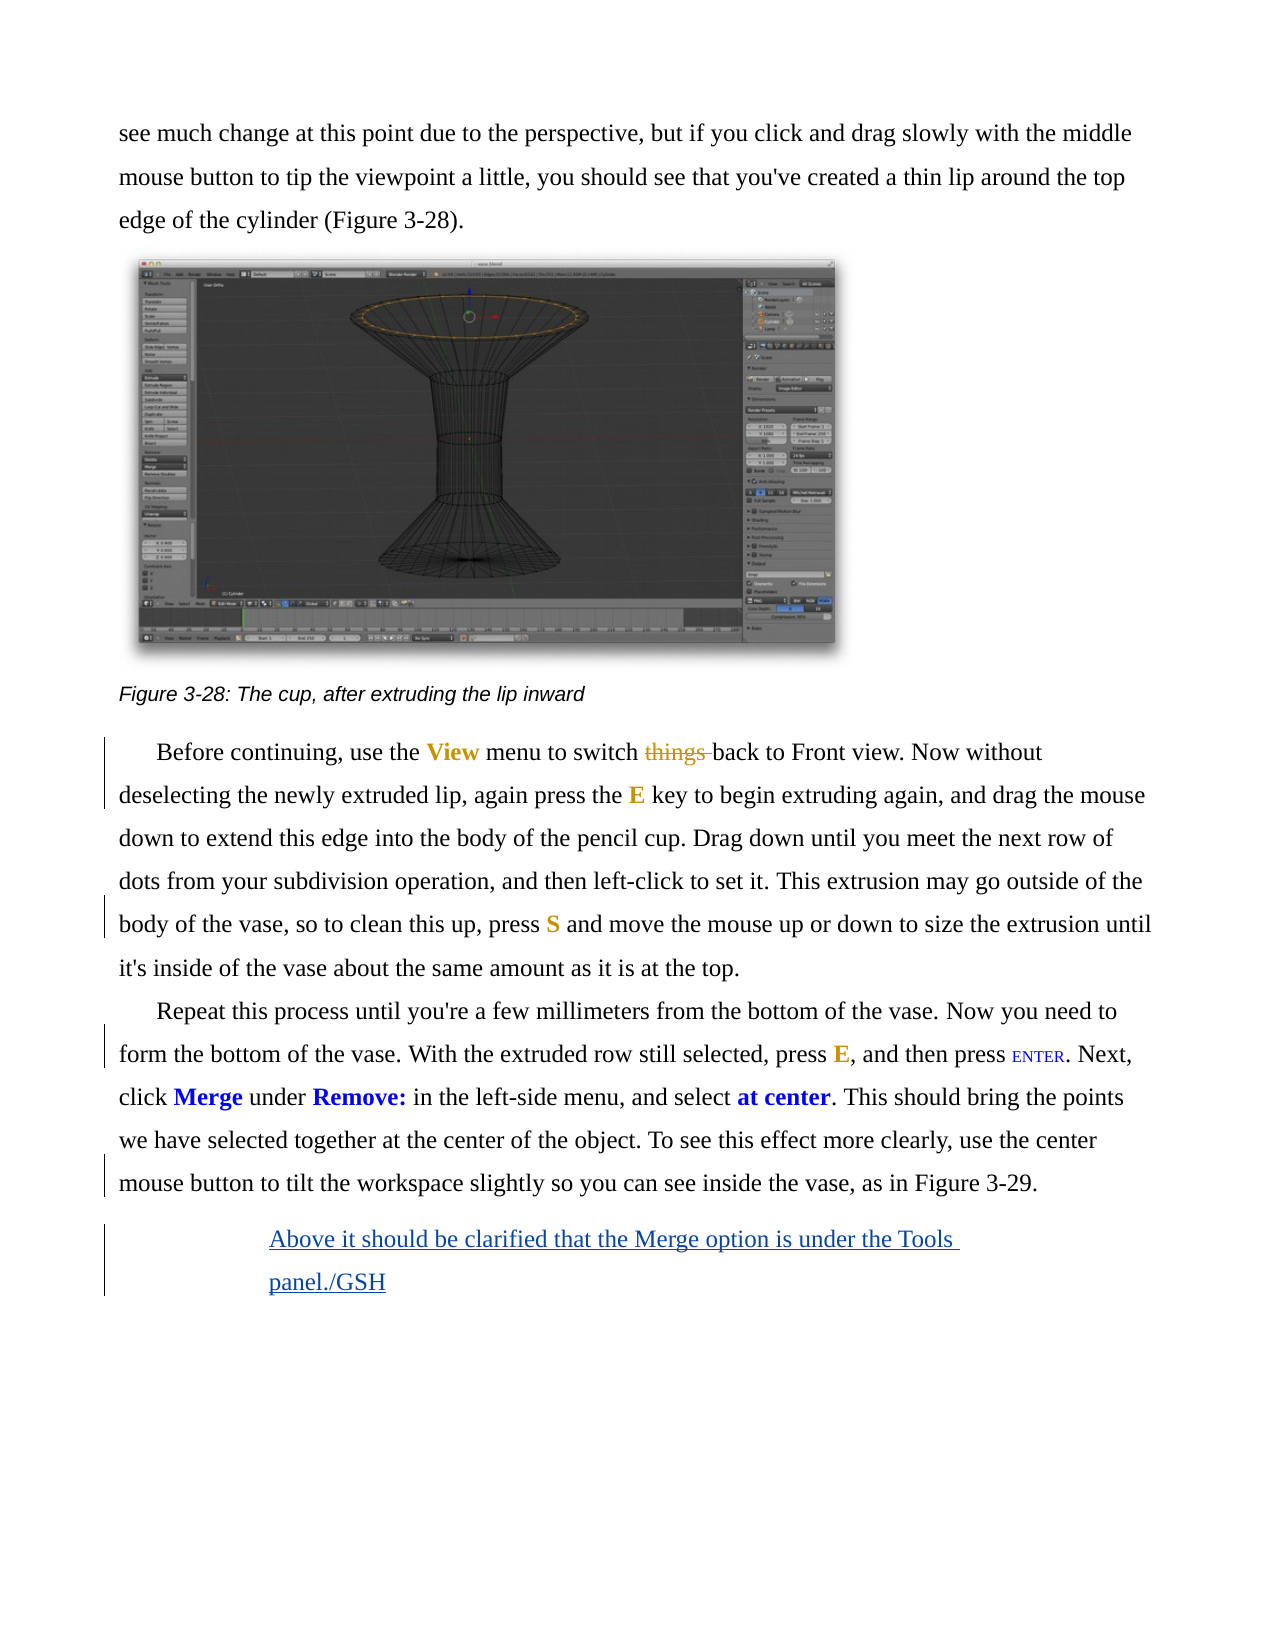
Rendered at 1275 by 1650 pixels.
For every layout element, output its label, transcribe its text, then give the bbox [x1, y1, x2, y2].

text Above it should be clarified that the Merge option is under the Tools panel./GSH [268, 1224, 1006, 1296]
text Repeat this process until you're a few millimeters from the bottom of the vase. Now you need to form the bottom of the vase. With the extruded row still selected, press E, and then press enter. Next, click Merge under Remove: in the left-side menu, and select at center. This should bring the points we have selected together at the center of the object. To see this effect more clearly, use the center mouse button to tilt the workspace slightly so you can see inside the vase, as in Figure 3-29. [118, 996, 1156, 1197]
text Before continuing, use the View menu to switch back to Front view. Now without deselecting the newly extruded lip, again press the E key to begin extruding again, and drag the mouse down to extend this edge into the body of the pencil cup. Drag down until you meet the next row of dots from your subdivision operation, and then left-click to set it. This extrusion may go outside of the body of the vase, so to clean this up, press S and move the mouse up or down to size the extrusion until it's inside of the vase about the same amount as it is at the top. [118, 737, 1156, 981]
text see much change at this point due to the perspective, but if you click and drag slowly with the middle mouse button to tip the viewpoint a little, you should see that you've created a thin lip around the top edge of the cylinder (Figure 3-28). [118, 118, 1156, 233]
text Figure 3-28: The cup, after extruding the lip inward [118, 260, 1156, 706]
picture [118, 247, 855, 671]
